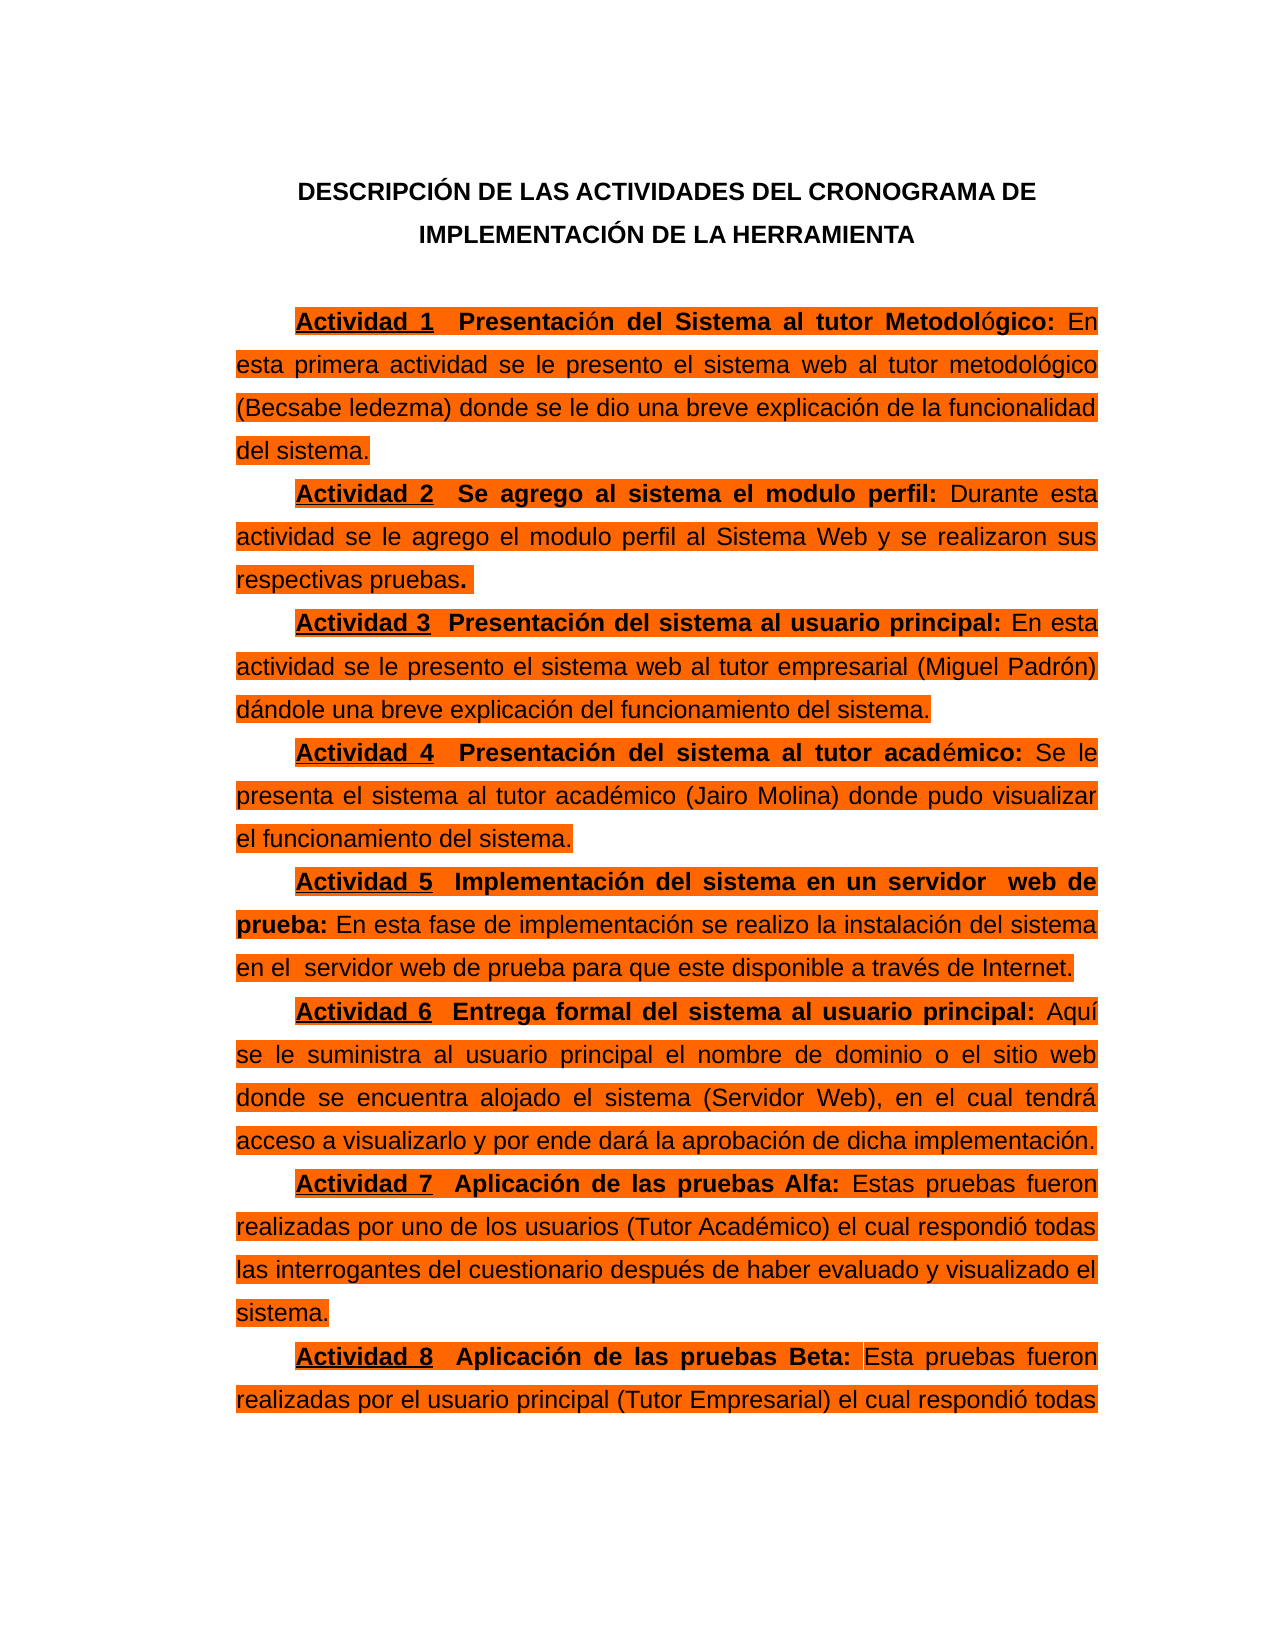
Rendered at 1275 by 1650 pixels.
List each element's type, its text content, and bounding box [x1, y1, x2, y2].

text Actividad 5 Implementación del sistema en un servidor web de prueba: En esta fase de implementación se realizo la instalación del sistema en el servidor web de prueba para que este disponible a través de Internet. [236, 867, 1098, 982]
text Actividad 6 Entrega formal del sistema al usuario principal: Aquí se le suministra al usuario principal el nombre de dominio o el sitio web donde se encuentra alojado el sistema (Servidor Web), en el cual tendrá acceso a visualizarlo y por ende dará la aprobación de dicha implementación. [236, 997, 1098, 1155]
text Actividad 3 Presentación del sistema al usuario principal: En esta actividad se le presento el sistema web al tutor empresarial (Miguel Padrón) dándole una breve explicación del funcionamiento del sistema. [236, 608, 1098, 723]
text Actividad 1 Presentación del Sistema al tutor Metodológico: En esta primera actividad se le presento el sistema web al tutor metodológico (Becsabe ledezma) donde se le dio una breve explicación de la funcionalidad del sistema. [236, 307, 1098, 465]
text Actividad 8 Aplicación de las pruebas Beta: Esta pruebas fueron realizadas por el usuario principal (Tutor Empresarial) el cual respondió todas [236, 1342, 1098, 1413]
text Actividad 7 Aplicación de las pruebas Alfa: Estas pruebas fueron realizadas por uno de los usuarios (Tutor Académico) el cual respondió todas las interrogantes del cuestionario después de haber evaluado y visualizado el sistema. [236, 1169, 1098, 1327]
text Actividad 2 Se agrego al sistema el modulo perfil: Durante esta actividad se le agrego el modulo perfil al Sistema Web y se realizaron sus respectivas pruebas. [236, 479, 1098, 594]
text Actividad 4 Presentación del sistema al tutor académico: Se le presenta el sistema al tutor académico (Jairo Molina) donde pudo visualizar el funcionamiento del sistema. [236, 738, 1098, 853]
text DESCRIPCIÓN DE LAS ACTIVIDADES DEL CRONOGRAMA DE IMPLEMENTACIÓN DE LA HERRAMIENTA [236, 177, 1098, 249]
